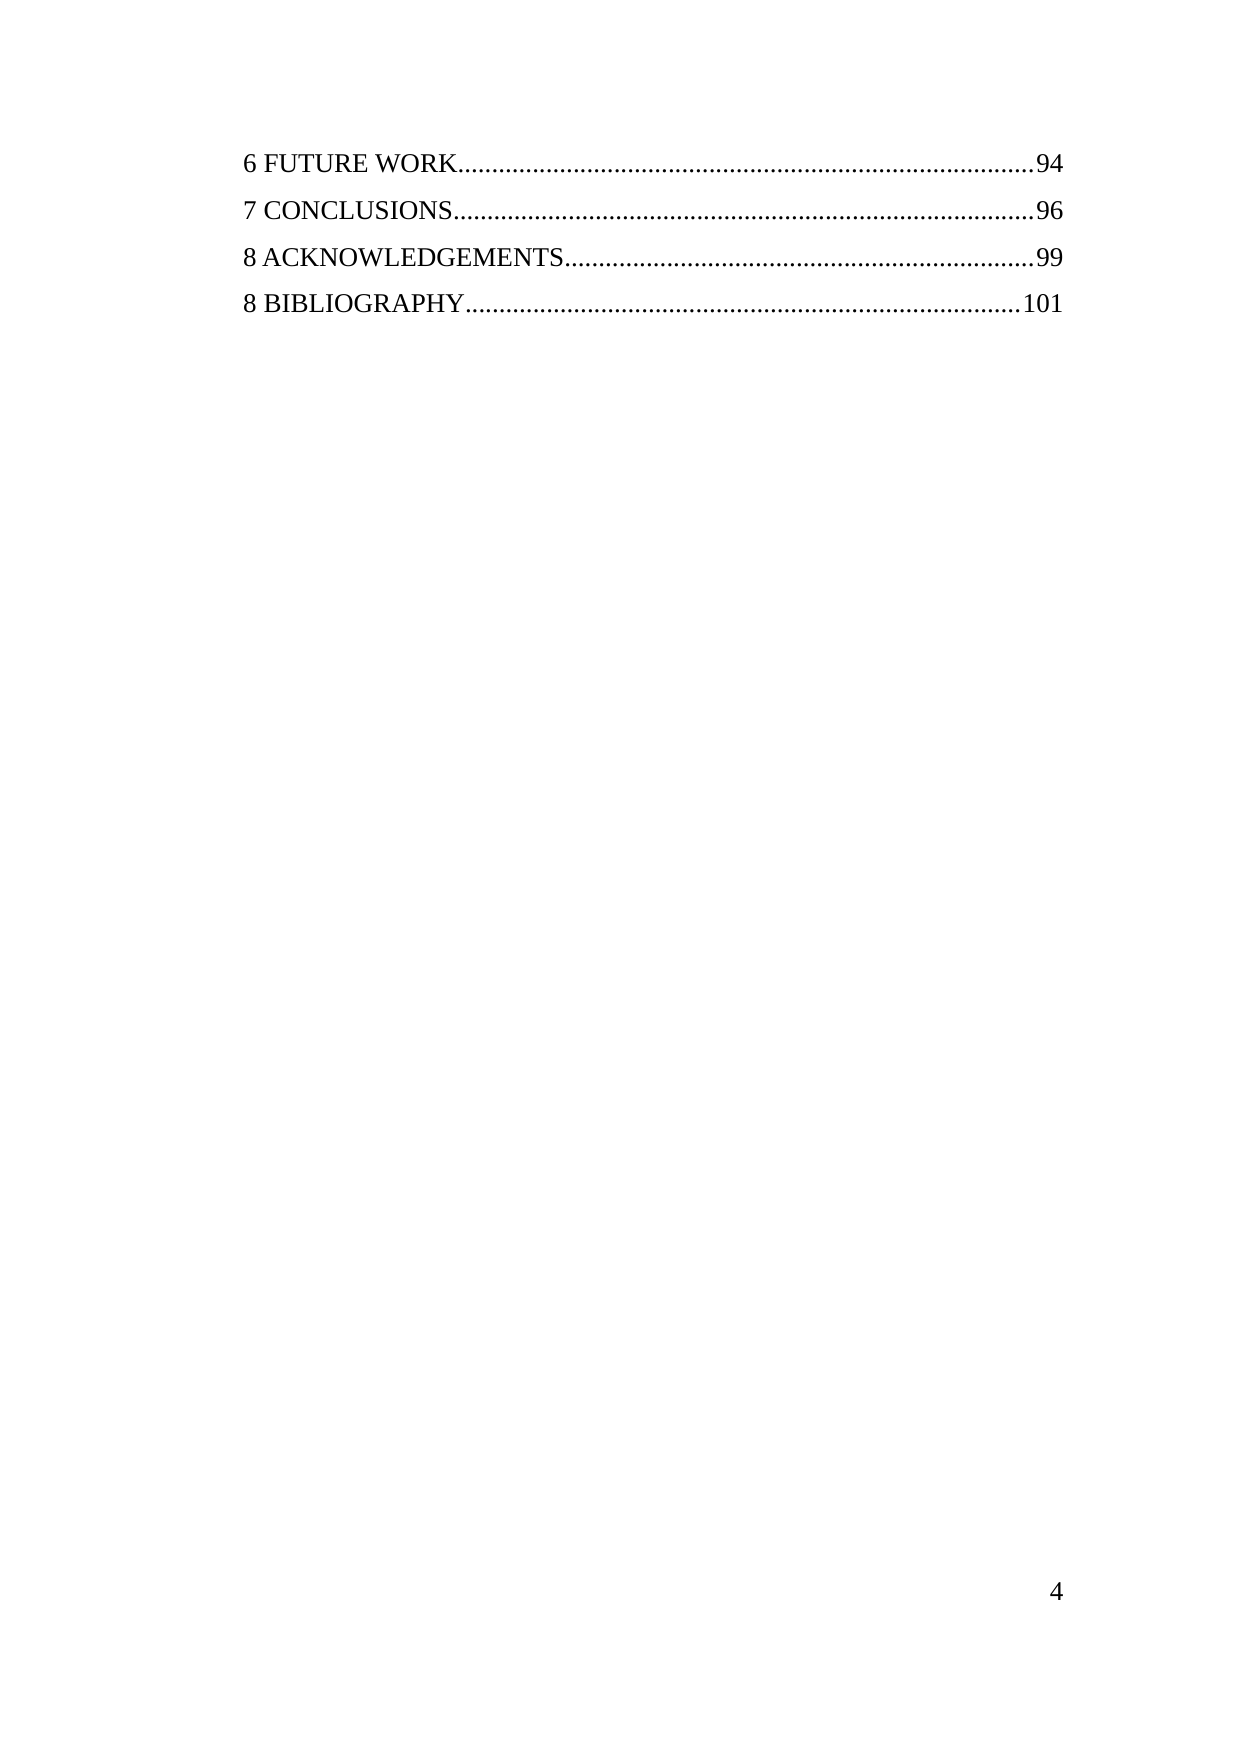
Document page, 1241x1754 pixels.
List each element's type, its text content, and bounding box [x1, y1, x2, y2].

text 8 BIBLIOGRAPHY 101 [236, 288, 1063, 319]
text 7 CONCLUSIONS 96 [236, 194, 1063, 225]
text 8 ACKNOWLEDGEMENTS 99 [236, 241, 1063, 272]
text 6 FUTURE WORK 94 [236, 148, 1063, 179]
